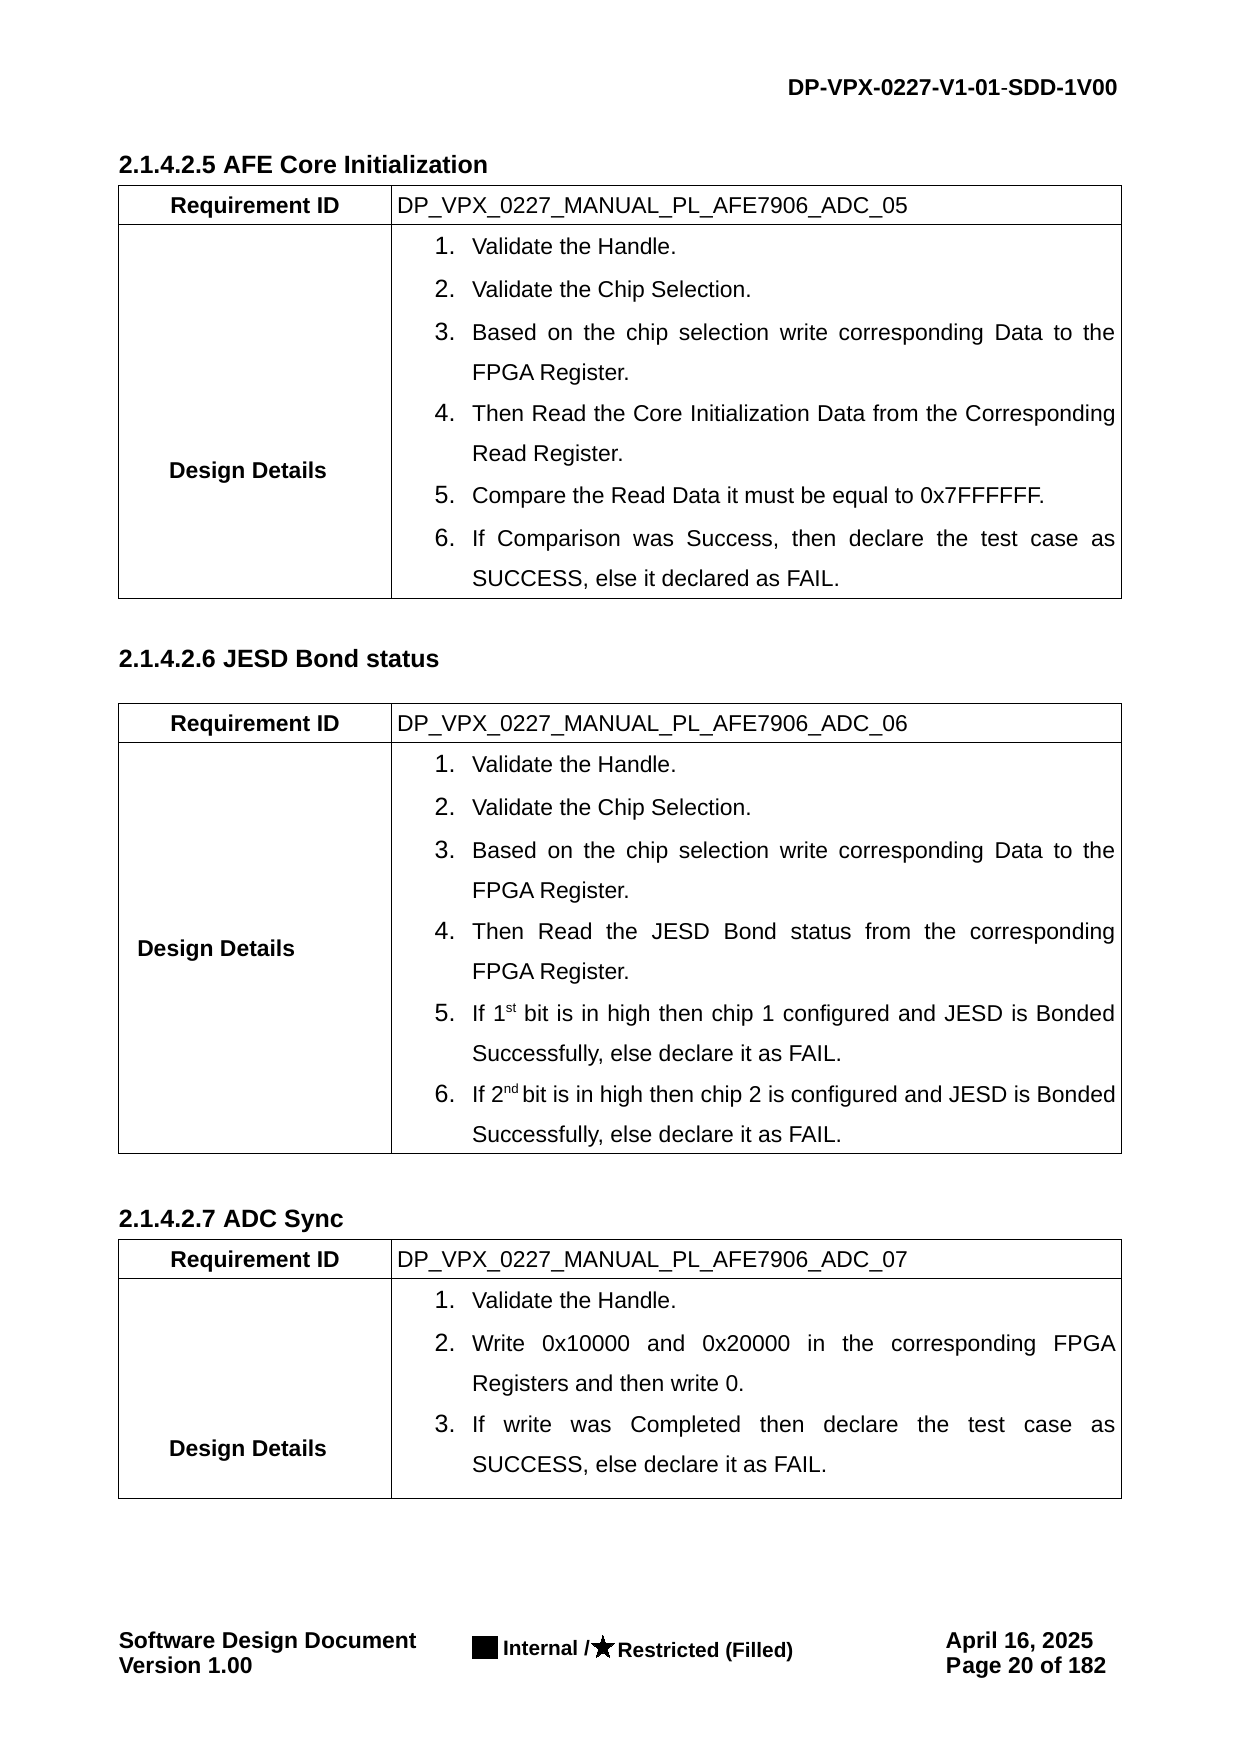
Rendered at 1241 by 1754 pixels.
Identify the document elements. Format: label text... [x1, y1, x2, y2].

table_header DP_VPX_0227_MANUAL_PL_AFE7906_ADC_05 [392, 186, 1121, 224]
table_cell Validate the Handle. Validate the Chip Selection. Based on the chip selection write corresponding Data to the FPGA Register. Then Read the JESD Bond status from the corresponding FPGA Register. If 1st bit is in high then chip 1 configured and JESD is Bonded Successfully, else declare it as FAIL. If 2nd bit is in high then chip 2 is configured and JESD is Bonded Successfully, else declare it as FAIL. [392, 743, 1121, 1153]
table_cell Design Details [119, 743, 391, 1153]
table_header Requirement ID [119, 186, 391, 224]
table_header DP_VPX_0227_MANUAL_PL_AFE7906_ADC_06 [392, 704, 1121, 742]
table_cell Validate the Handle. Validate the Chip Selection. Based on the chip selection write corresponding Data to the FPGA Register. Then Read the Core Initialization Data from the Corresponding Read Register. Compare the Read Data it must be equal to 0x7FFFFFF. If Comparison was Success, then declare the test case as SUCCESS, else it declared as FAIL. [392, 225, 1121, 598]
table_cell Design Details [119, 1279, 391, 1498]
table_header Requirement ID [119, 1240, 391, 1278]
subtitle ADC Sync [118, 1204, 1122, 1233]
table_cell Validate the Handle. Write 0x10000 and 0x20000 in the corresponding FPGA Registers and then write 0. If write was Completed then declare the test case as SUCCESS, else declare it as FAIL. [392, 1279, 1121, 1498]
subtitle JESD Bond status [118, 649, 1122, 672]
table_cell Design Details [119, 225, 391, 598]
table_header Requirement ID [119, 704, 391, 742]
subtitle AFE Core Initialization [118, 150, 1122, 179]
table_header DP_VPX_0227_MANUAL_PL_AFE7906_ADC_07 [392, 1240, 1121, 1278]
